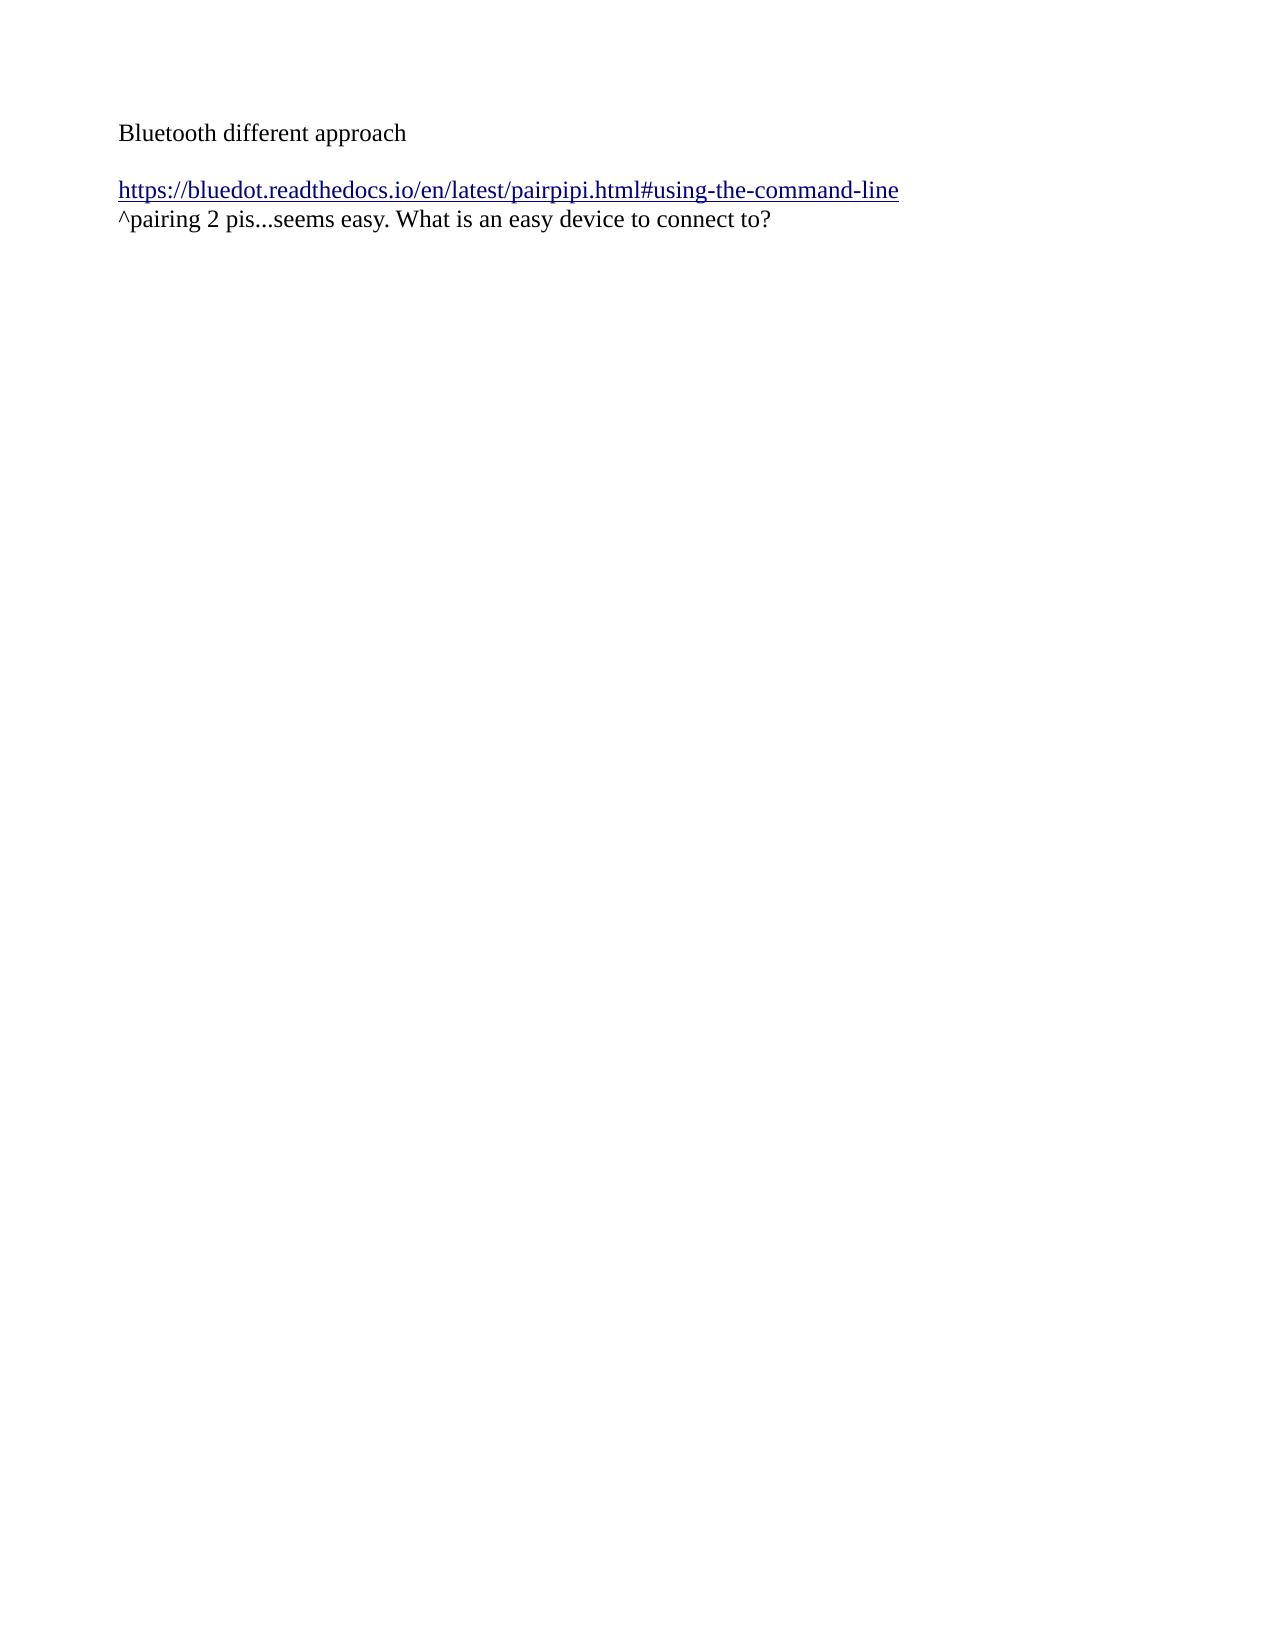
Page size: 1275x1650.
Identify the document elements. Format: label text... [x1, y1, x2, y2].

text Bluetooth different approach [118, 118, 1157, 147]
text ^pairing 2 pis...seems easy. What is an easy device to connect to? [118, 204, 1157, 233]
text https://bluedot.readthedocs.io/en/latest/pairpipi.html#using-the-command-line [118, 176, 1157, 204]
